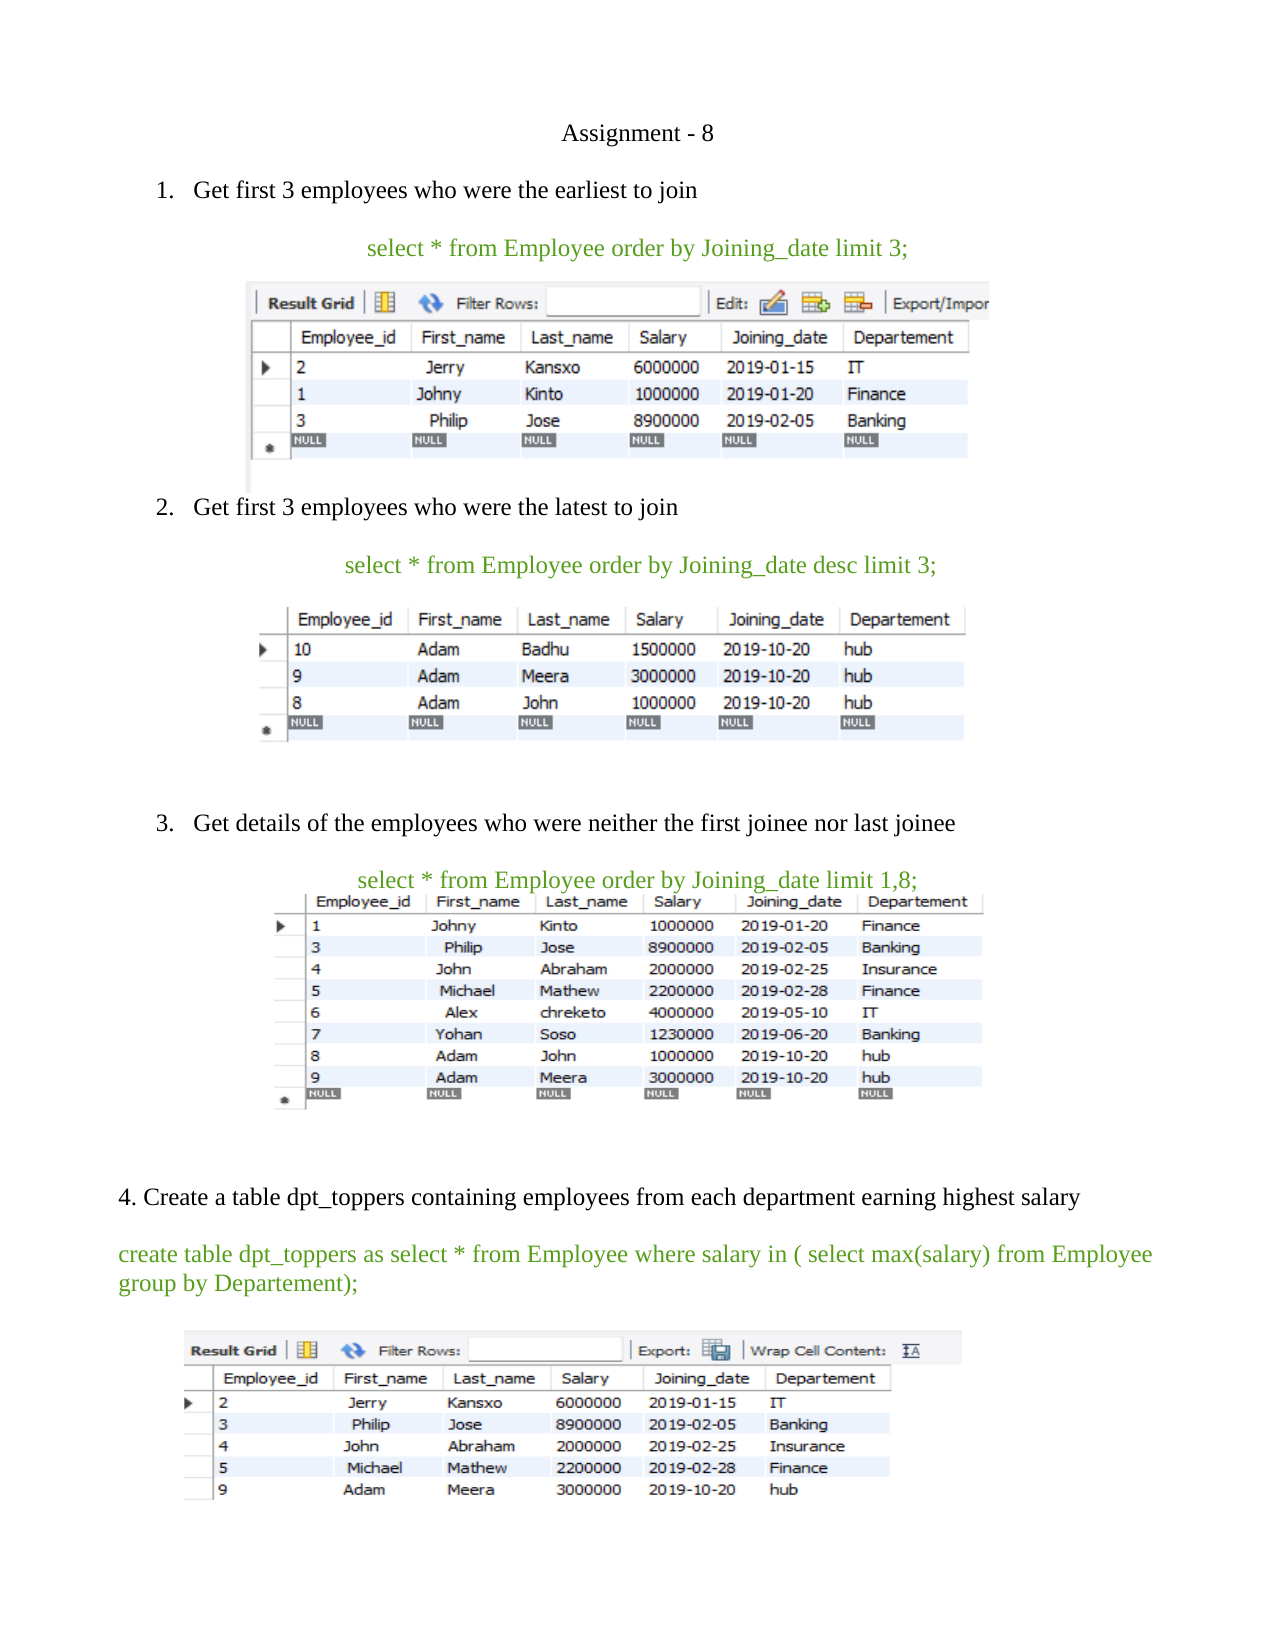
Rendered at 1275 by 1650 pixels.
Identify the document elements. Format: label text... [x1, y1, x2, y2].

picture [259, 607, 1016, 780]
picture [245, 281, 990, 493]
text 4. Create a table dpt_toppers containing employees from each department earning highest salary [118, 1182, 1157, 1211]
picture [183, 1330, 962, 1509]
list Get details of the employees who were neither the first joinee nor last joinee [156, 808, 1157, 837]
text select * from Employee order by Joining_date limit 3; [118, 233, 1157, 262]
text Assignment - 8 [118, 118, 1157, 147]
list Get first 3 employees who were the earliest to join [156, 176, 1157, 204]
text select * from Employee order by Joining_date limit 1,8; [118, 866, 1157, 894]
text select * from Employee order by Joining_date desc limit 3; [118, 550, 1157, 579]
list Get first 3 employees who were the latest to join [156, 262, 1157, 521]
picture [274, 894, 1001, 1125]
text create table dpt_toppers as select * from Employee where salary in ( select max(salary) from Employee group by Departement); [118, 1239, 1157, 1297]
